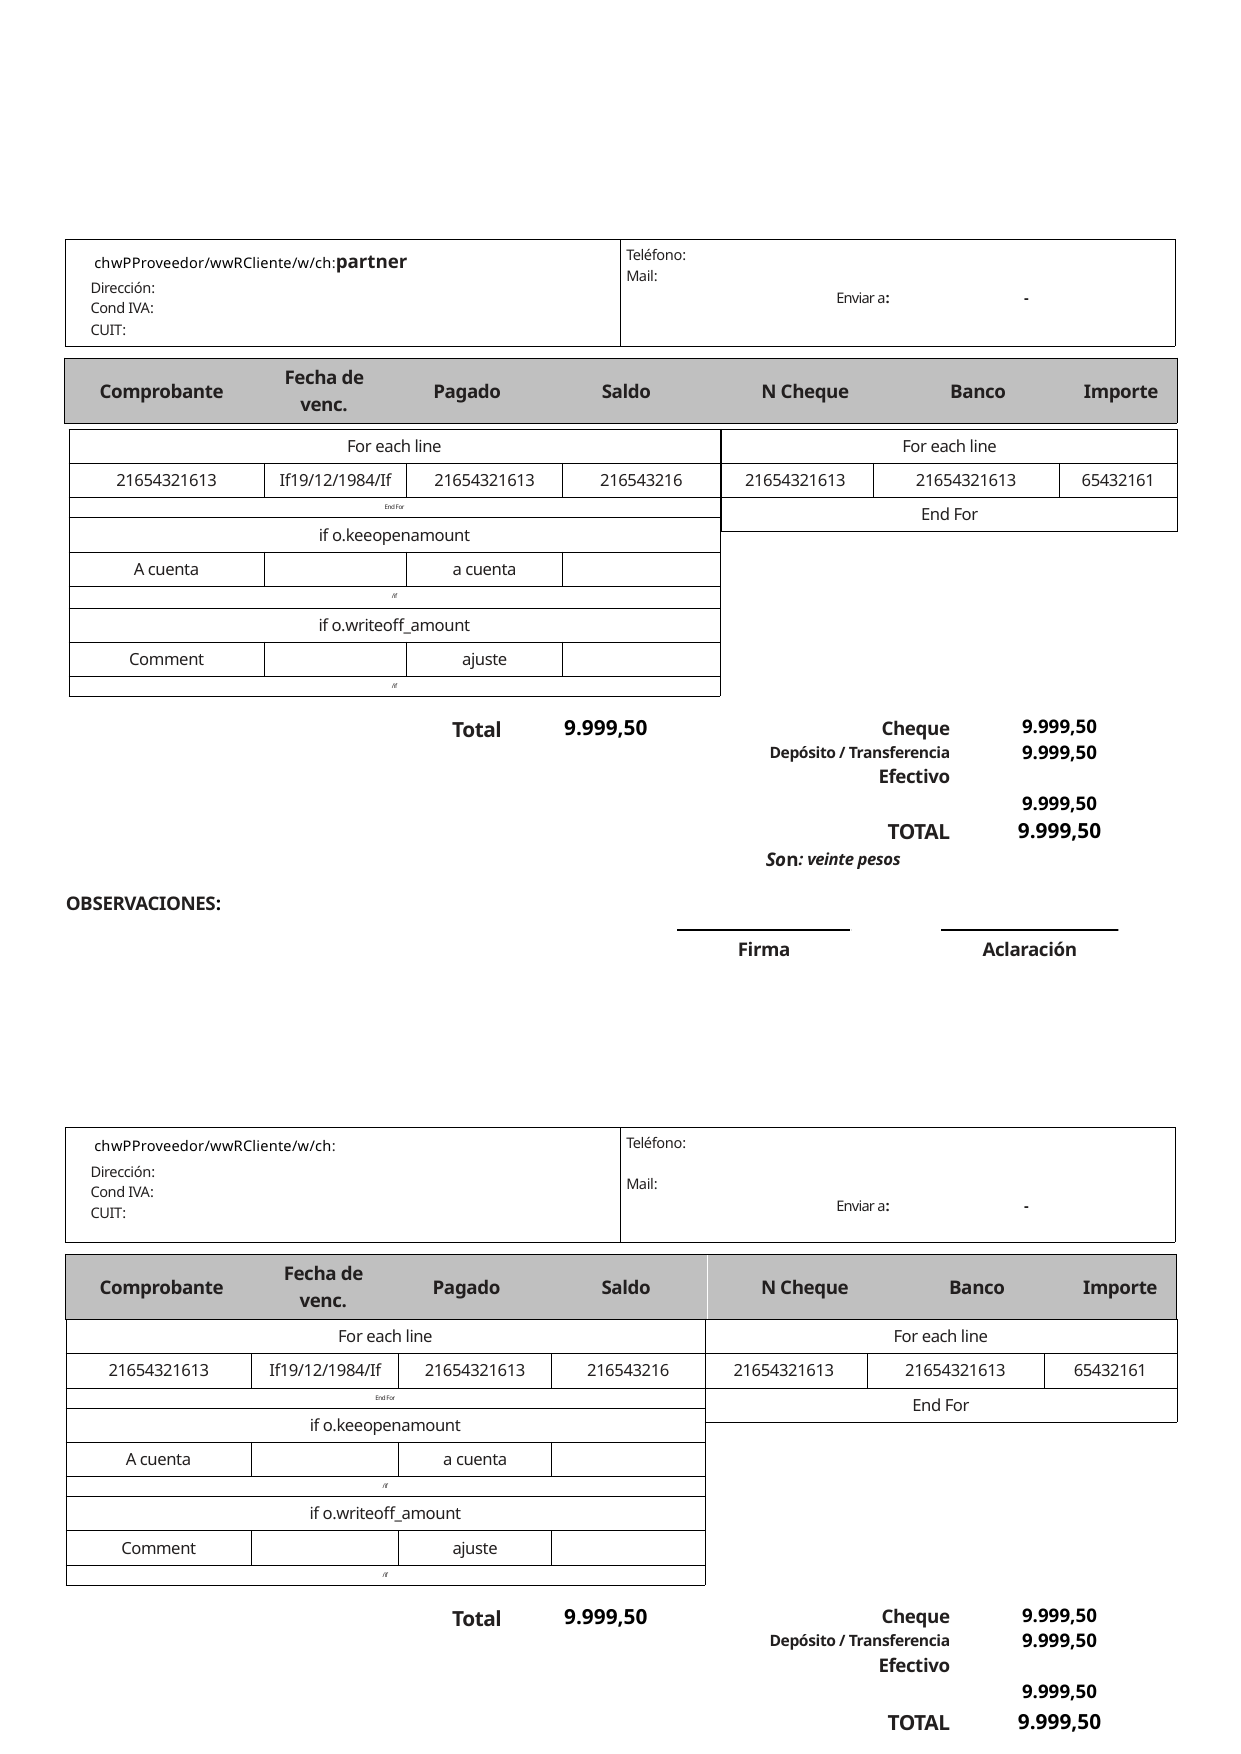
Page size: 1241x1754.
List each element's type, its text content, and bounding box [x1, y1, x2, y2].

table_cell Firma [631, 890, 897, 972]
table_cell if o.writeoff_amount [70, 609, 720, 642]
table_header [1163, 714, 1240, 743]
table_header [1163, 1602, 1240, 1632]
table_header Banco [891, 359, 1066, 423]
table_header 9.999,50 9.999,50 9.999,50 [956, 714, 1162, 816]
table_cell a cuenta [399, 1443, 551, 1476]
table_header N Cheque [720, 359, 891, 423]
table_cell [703, 1632, 756, 1669]
table_header 9.999,50 9.999,50 9.999,50 [956, 1602, 1162, 1704]
table_header For each line [706, 1320, 1177, 1353]
table_cell 216543216 [563, 464, 720, 497]
table_header Saldo [545, 359, 708, 423]
table_cell End For [70, 498, 720, 517]
table_cell /if [67, 1477, 705, 1496]
table_cell [52, 816, 66, 845]
table_cell If19/12/1984/If [252, 1354, 398, 1387]
table_header For each line [722, 430, 1177, 463]
table_cell [703, 1704, 756, 1738]
table_cell [252, 1531, 398, 1565]
table_cell 65432161 [1045, 1354, 1177, 1387]
table_cell TOTAL [756, 816, 956, 845]
table_cell [265, 553, 406, 586]
table_cell ajuste [399, 1531, 551, 1565]
table_cell [1163, 743, 1240, 780]
table_header Total [291, 714, 508, 743]
table_header Fecha de venc. [259, 359, 389, 423]
table_header Cheque Depósito / Transferencia Efectivo [756, 1602, 956, 1704]
table_header N Cheque [720, 1255, 889, 1319]
table_cell [552, 1531, 705, 1565]
table_cell 21654321613 [868, 1354, 1044, 1387]
table_cell 21654321613 [399, 1354, 551, 1387]
table_header 9.999,50 [508, 714, 703, 743]
table_cell 21654321613 [70, 464, 264, 497]
table_cell 21654321613 [722, 464, 873, 497]
table_header [0, 346, 1240, 1100]
table_header Teléfono: <o.partner_id.commercial_partner_id.phone> Mail: <o.partner_id.commercial_partner_id.email> <if test="o.partner_id.parent_id">Enviar a: <o.partner_id.name> - <partner_address(o.partner_id)></if> [621, 240, 1175, 346]
table_cell [703, 816, 756, 845]
table_cell if o.writeoff_amount [67, 1497, 705, 1530]
table_header Total [291, 1602, 508, 1632]
table_cell [703, 1669, 756, 1704]
table_cell [1163, 816, 1240, 845]
table_cell [552, 1443, 705, 1476]
table_cell [1163, 845, 1240, 890]
table_header Comprobante [65, 359, 259, 423]
table_cell [52, 845, 291, 890]
table_cell [563, 643, 720, 676]
table_cell A cuenta [67, 1443, 251, 1476]
table_cell a cuenta [407, 553, 562, 586]
table_header Importe [1065, 1255, 1176, 1319]
table_cell if o.keeopenamount [70, 518, 720, 552]
table_cell End For [722, 498, 1177, 531]
table_header Teléfono: <o.partner_id.commercial_partner_id.phone> Mail: <o.partner_id.commercial_partner_id.email> <if test="o.partner_id.parent_id">Enviar a: <o.partner_id.name> - <partner_address(o.partner_id)></if> [621, 1128, 1175, 1242]
table_cell [252, 1443, 398, 1476]
table_cell If19/12/1984/If [265, 464, 406, 497]
table_cell [265, 643, 406, 676]
table_cell ____ Aclaración [897, 890, 1162, 972]
table_header [52, 714, 291, 743]
table_header [703, 1602, 756, 1632]
table_cell /if [70, 587, 720, 607]
table_cell Son: veinte pesos [508, 845, 1162, 890]
table_cell [52, 1669, 66, 1704]
table_cell [52, 743, 66, 780]
table_header chwPProveedor/wwRCliente/w/ch: <o.partner_id.commercial_partner_id.name> Dirección: <partner_address(o.partner_id.commercial_partner_id)> Cond IVA: <o.partner_id.commercial_partner_id.responsability_id.name> CUIT: <o.partner_id.commercial_partner_id.formated_vat> [66, 1128, 620, 1242]
table_header [721, 532, 1177, 696]
table_header Cheque Depósito / Transferencia Efectivo [756, 714, 956, 816]
table_header 9.999,50 [508, 1602, 703, 1632]
table_cell [1163, 1632, 1240, 1669]
table_cell [66, 1632, 703, 1738]
table_cell Comment [70, 643, 264, 676]
table_cell [1163, 890, 1240, 972]
table_cell /if [67, 1566, 705, 1585]
table_cell TOTAL [756, 1704, 956, 1738]
table_header [65, 429, 69, 696]
table_cell [291, 845, 508, 890]
table_cell End For [706, 1389, 1177, 1422]
table_cell 9.999,50 [956, 1704, 1162, 1738]
table_cell [563, 553, 720, 586]
table_header [708, 359, 720, 423]
table_header [703, 714, 756, 743]
table_cell 21654321613 [706, 1354, 867, 1387]
table_cell [1163, 1704, 1240, 1738]
table_cell [1163, 780, 1240, 816]
table_header Pagado [388, 1255, 545, 1319]
table_cell 65432161 [1060, 464, 1177, 497]
table_header [706, 1423, 1177, 1585]
table_cell [1163, 1669, 1240, 1704]
table_cell [52, 890, 66, 972]
table_cell [703, 743, 756, 780]
table_cell 21654321613 [67, 1354, 251, 1387]
table_cell 9.999,50 [956, 816, 1162, 845]
table_header Saldo [545, 1255, 707, 1319]
table_cell OBSERVACIONES: <o.comment> [66, 890, 594, 972]
table_cell [703, 780, 756, 816]
table_cell A cuenta [70, 553, 264, 586]
table_cell /if [70, 677, 720, 696]
table_cell 216543216 [552, 1354, 705, 1387]
table_cell End For [67, 1389, 705, 1407]
table_cell [52, 1704, 66, 1738]
table_header Comprobante [66, 1255, 258, 1319]
table_cell 21654321613 [407, 464, 562, 497]
table_cell [52, 780, 66, 816]
table_header Fecha de venc. [258, 1255, 388, 1319]
table_cell [52, 1632, 66, 1669]
table_header For each line [70, 430, 720, 463]
table_header Pagado [389, 359, 545, 423]
table_header For each line [67, 1320, 705, 1353]
table_cell 21654321613 [874, 464, 1059, 497]
table_header Importe [1066, 359, 1177, 423]
table_header chwPProveedor/wwRCliente/w/ch:partner Dirección: <partner_address(o.partner_id.commercial_partner_id)> Cond IVA: <o.partner_id.commercial_partner_id.responsability_id.name> CUIT: <o.partner_id.commercial_partner_id.formated_vat> [66, 240, 620, 346]
table_header Banco [889, 1255, 1065, 1319]
table_cell [66, 743, 703, 845]
table_cell ajuste [407, 643, 562, 676]
table_header [52, 1602, 291, 1632]
table_header [708, 1255, 720, 1319]
table_cell if o.keeopenamount [67, 1409, 705, 1442]
table_cell [594, 890, 631, 972]
table_cell Comment [67, 1531, 251, 1565]
